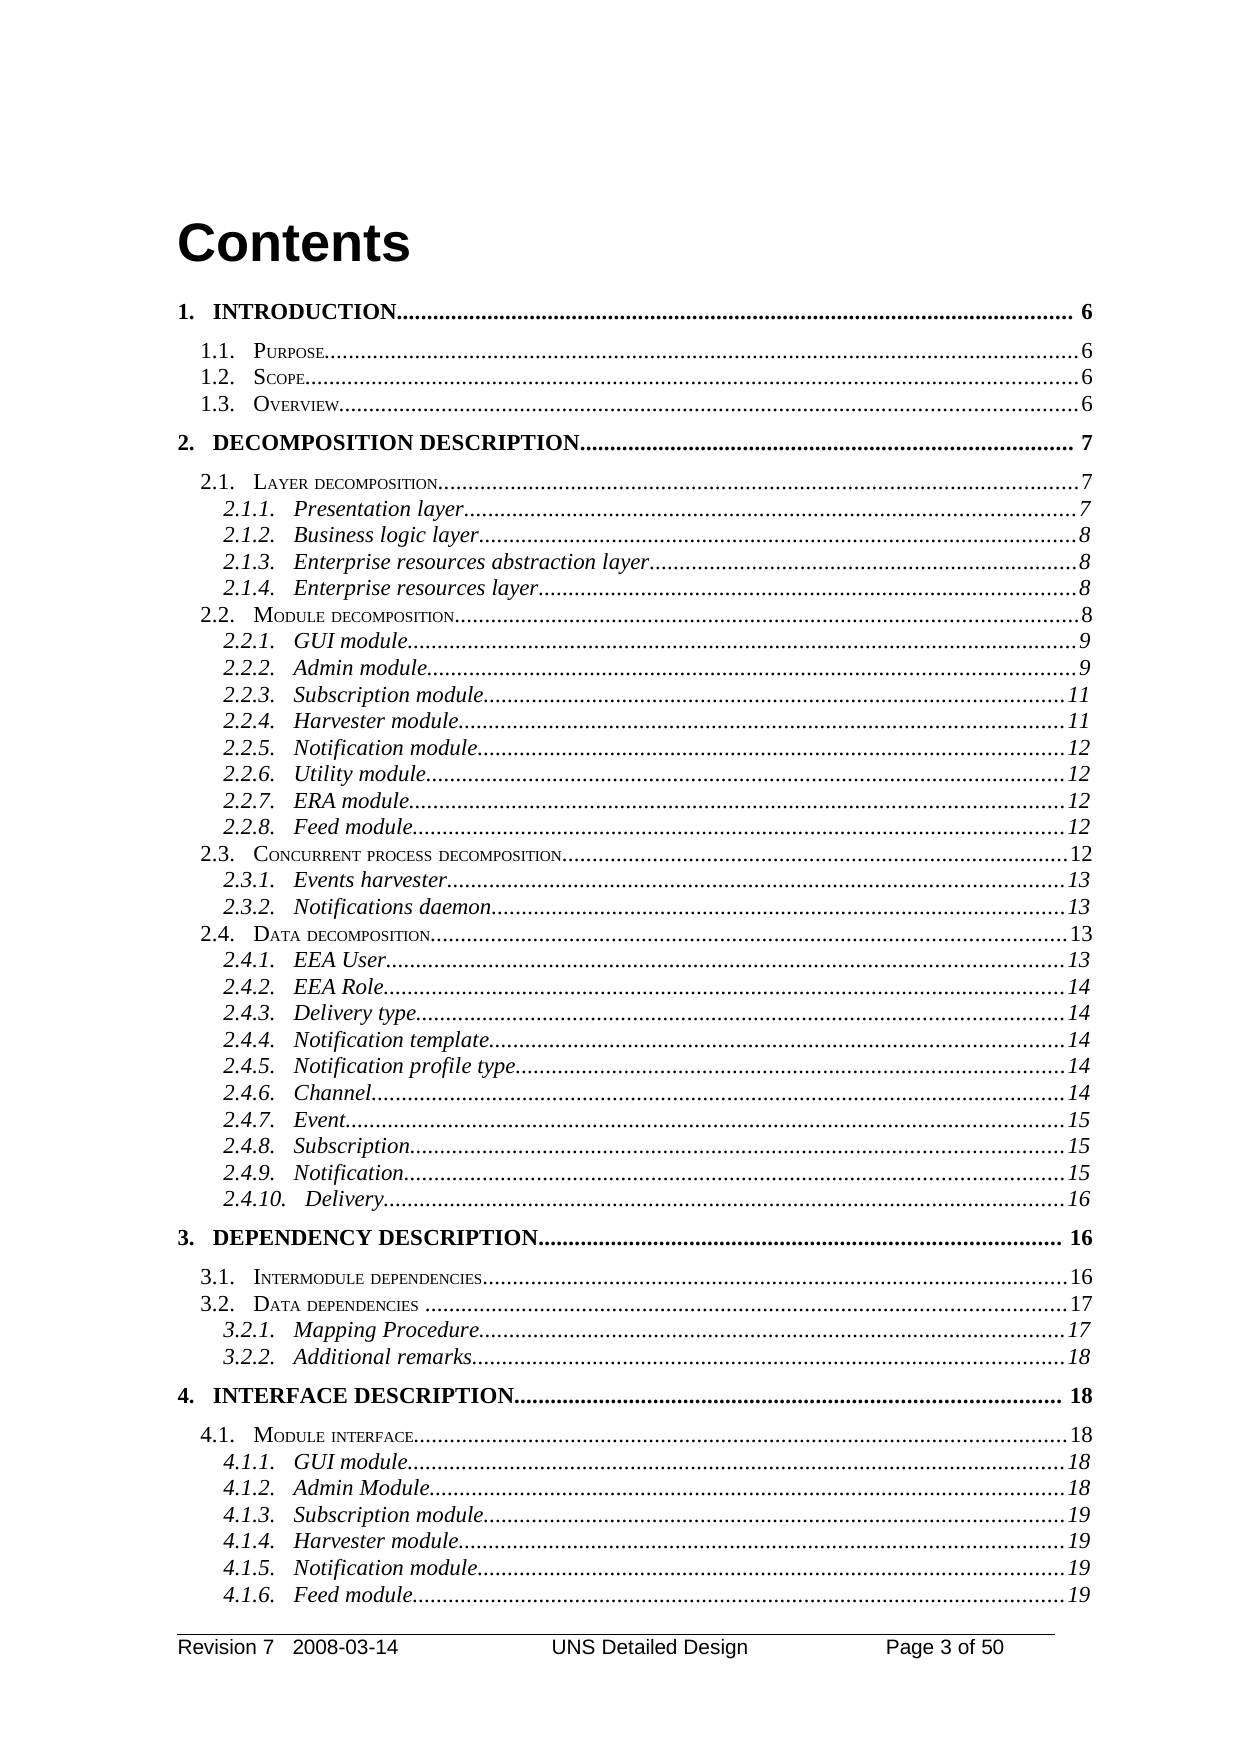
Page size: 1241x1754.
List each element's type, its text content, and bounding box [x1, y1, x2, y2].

text 3. Dependency description 16 [177, 1224, 1092, 1251]
text 2.1.2. Business logic layer 8 [223, 521, 1092, 548]
text 2.4.3. Delivery type 14 [223, 999, 1092, 1026]
text 2.4.7. Event 15 [223, 1105, 1092, 1132]
subtitle Contents [177, 210, 1092, 273]
text 2.2.3. Subscription module 11 [223, 680, 1092, 707]
text 1.2. Scope 6 [200, 363, 1092, 390]
text 2.2.4. Harvester module 11 [223, 707, 1092, 733]
text 1. Introduction 6 [177, 298, 1092, 324]
text 2.1. Layer decomposition 7 [200, 468, 1092, 494]
text 3.2. Data dependencies 17 [200, 1290, 1092, 1316]
text 4.1.6. Feed module 19 [223, 1580, 1092, 1607]
text 1.3. Overview 6 [200, 390, 1092, 416]
text 4.1.3. Subscription module 19 [223, 1501, 1092, 1527]
text 2.4.10. Delivery 16 [223, 1185, 1092, 1212]
text 4.1.5. Notification module 19 [223, 1554, 1092, 1580]
text 2.4.8. Subscription 15 [223, 1132, 1092, 1158]
text 2. Decomposition description 7 [177, 429, 1092, 455]
text 4.1.2. Admin Module 18 [223, 1474, 1092, 1501]
text 1.1. Purpose 6 [200, 337, 1092, 363]
text 2.2. Module decomposition 8 [200, 601, 1092, 627]
text 2.1.3. Enterprise resources abstraction layer 8 [223, 548, 1092, 574]
text 4.1.1. GUI module 18 [223, 1448, 1092, 1474]
text 2.3.1. Events harvester 13 [223, 866, 1092, 893]
text 2.4. Data decomposition 13 [200, 919, 1092, 946]
text 3.1. Intermodule dependencies 16 [200, 1263, 1092, 1290]
text 4. Interface description 18 [177, 1382, 1092, 1408]
text 3.2.2. Additional remarks 18 [223, 1343, 1092, 1369]
text 2.2.8. Feed module 12 [223, 813, 1092, 840]
text 2.4.6. Channel 14 [223, 1079, 1092, 1105]
text 2.2.7. ERA module 12 [223, 787, 1092, 813]
text 2.3. Concurrent process decomposition 12 [200, 840, 1092, 866]
text 2.4.2. EEA Role 14 [223, 973, 1092, 999]
text 2.2.5. Notification module 12 [223, 733, 1092, 760]
text 2.4.4. Notification template 14 [223, 1026, 1092, 1052]
text 2.3.2. Notifications daemon 13 [223, 893, 1092, 919]
text 4.1. Module interface 18 [200, 1421, 1092, 1448]
text 2.4.9. Notification 15 [223, 1158, 1092, 1185]
text 2.2.2. Admin module 9 [223, 654, 1092, 680]
text 4.1.4. Harvester module 19 [223, 1527, 1092, 1554]
text 2.4.5. Notification profile type 14 [223, 1052, 1092, 1079]
text 2.4.1. EEA User 13 [223, 946, 1092, 973]
text 2.2.1. GUI module 9 [223, 627, 1092, 654]
text 2.1.1. Presentation layer 7 [223, 494, 1092, 521]
text 3.2.1. Mapping Procedure 17 [223, 1316, 1092, 1343]
text 2.1.4. Enterprise resources layer 8 [223, 574, 1092, 601]
text 2.2.6. Utility module 12 [223, 760, 1092, 787]
